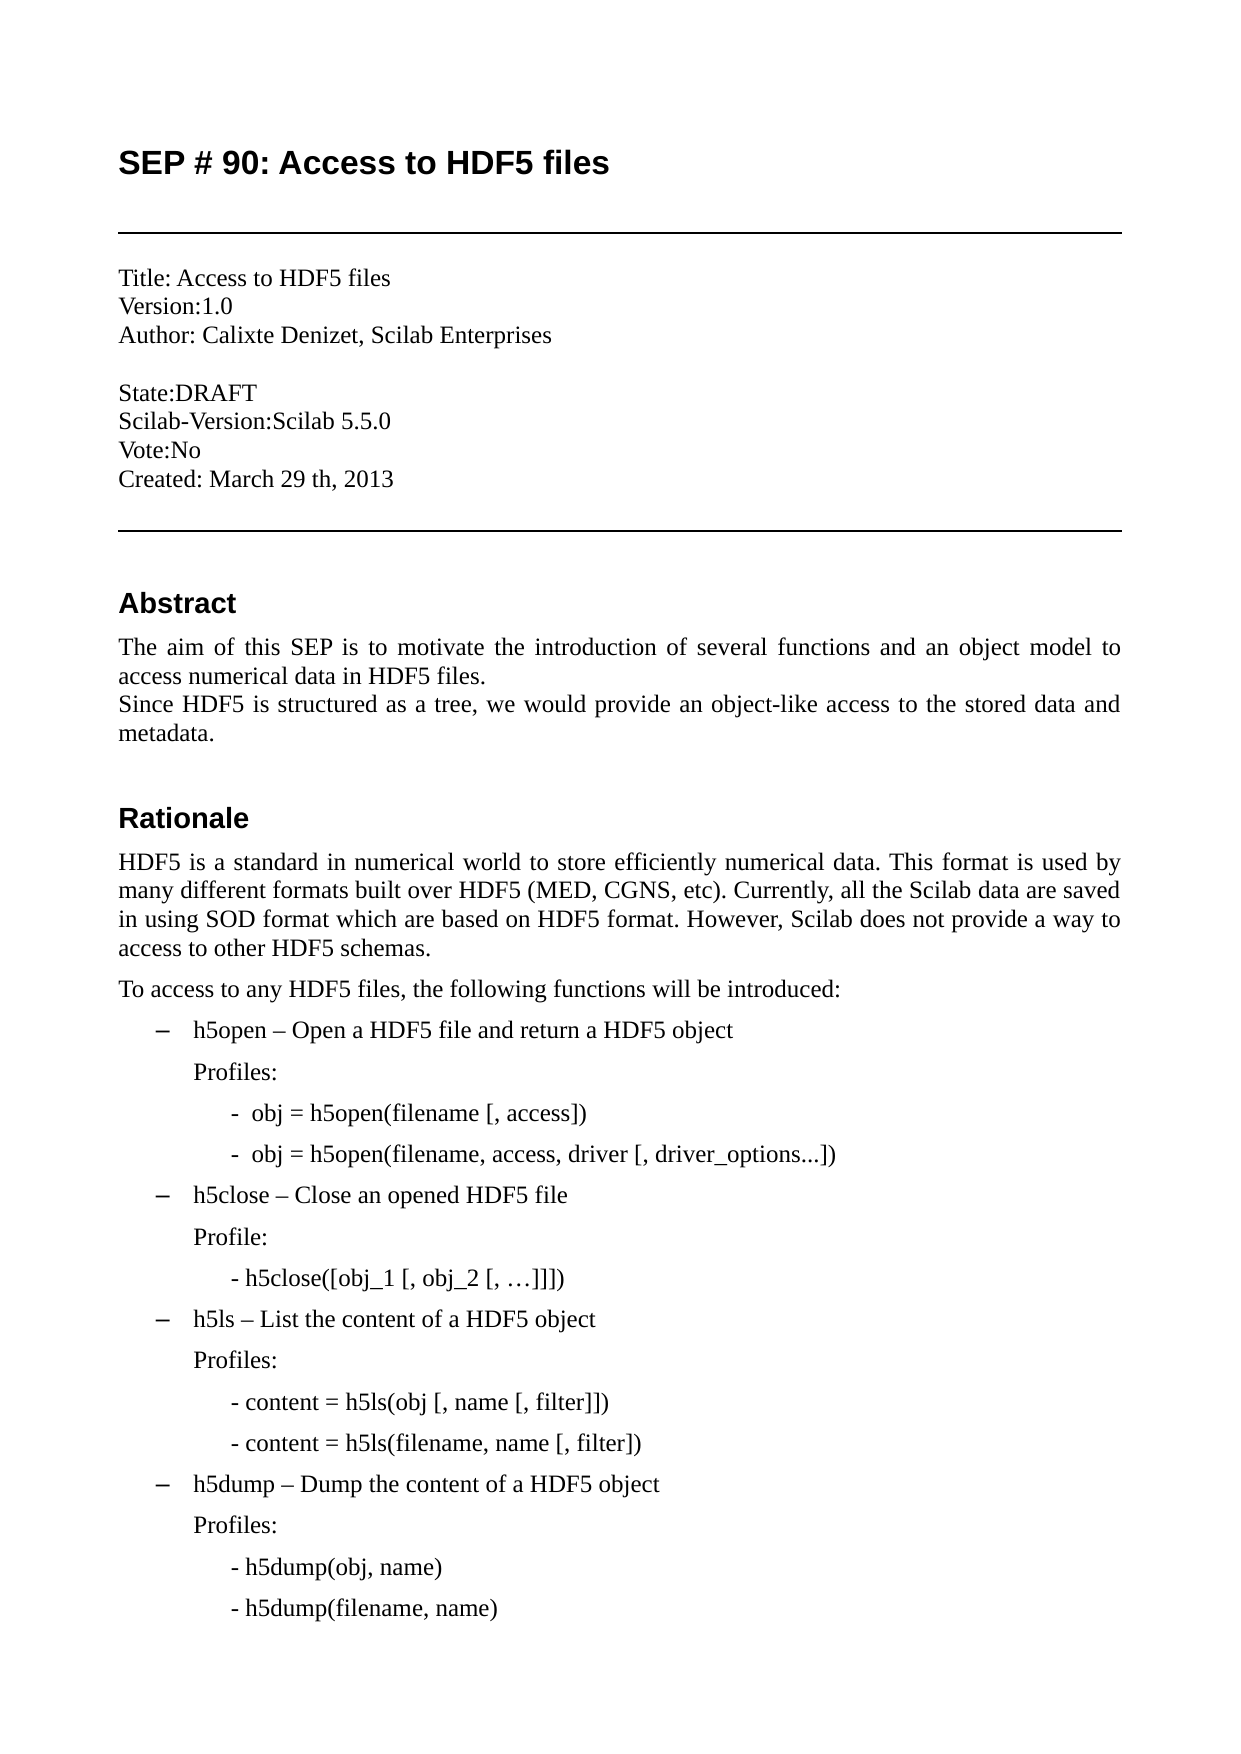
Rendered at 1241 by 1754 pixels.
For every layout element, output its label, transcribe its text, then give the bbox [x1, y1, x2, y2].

subtitle SEP # 90: Access to HDF5 files [118, 143, 1122, 182]
subtitle - content = h5ls(filename, name [, filter]) [193, 1428, 1122, 1457]
subtitle - obj = h5open(filename, access, driver [, driver_options...]) [193, 1139, 1122, 1168]
text Author: Calixte Denizet, Scilab Enterprises [118, 320, 1122, 349]
text Version:1.0 [118, 291, 1122, 320]
subtitle - obj = h5open(filename [, access]) [193, 1098, 1122, 1127]
subtitle HDF5 is a standard in numerical world to store efficiently numerical data. This format is used by many different formats built over HDF5 (MED, CGNS, etc). Currently, all the Scilab data are saved in using SOD format which are based on HDF5 format. However, Scilab does not provide a way to access to other HDF5 schemas. [118, 847, 1122, 962]
subtitle To access to any HDF5 files, the following functions will be introduced: [118, 974, 1122, 1003]
subtitle Abstract [118, 586, 1122, 619]
text Created: March 29 th, 2013 [118, 464, 1122, 493]
text Scilab-Version:Scilab 5.5.0 [118, 406, 1122, 435]
text State:DRAFT [118, 378, 1122, 406]
subtitle - content = h5ls(obj [, name [, filter]]) [193, 1387, 1122, 1416]
subtitle Rationale [118, 801, 1122, 834]
subtitle h5ls – List the content of a HDF5 object [156, 1304, 1122, 1333]
subtitle - h5dump(obj, name) [193, 1552, 1122, 1581]
subtitle Profiles: [156, 1511, 1122, 1539]
subtitle - h5dump(filename, name) [193, 1593, 1122, 1622]
subtitle h5dump – Dump the content of a HDF5 object [156, 1469, 1122, 1498]
text Vote:No [118, 435, 1122, 464]
text Title: Access to HDF5 files [118, 263, 1122, 291]
subtitle h5close – Close an opened HDF5 file [156, 1181, 1122, 1209]
text The aim of this SEP is to motivate the introduction of several functions and an object model to access numerical data in HDF5 files. [118, 632, 1122, 689]
text Since HDF5 is structured as a tree, we would provide an object-like access to the stored data and metadata. [118, 689, 1122, 747]
subtitle Profile: [156, 1222, 1122, 1251]
subtitle h5open – Open a HDF5 file and return a HDF5 object [156, 1016, 1122, 1044]
subtitle Profiles: [156, 1057, 1122, 1086]
subtitle Profiles: [156, 1346, 1122, 1374]
subtitle - h5close([obj_1 [, obj_2 [, …]]]) [193, 1263, 1122, 1292]
